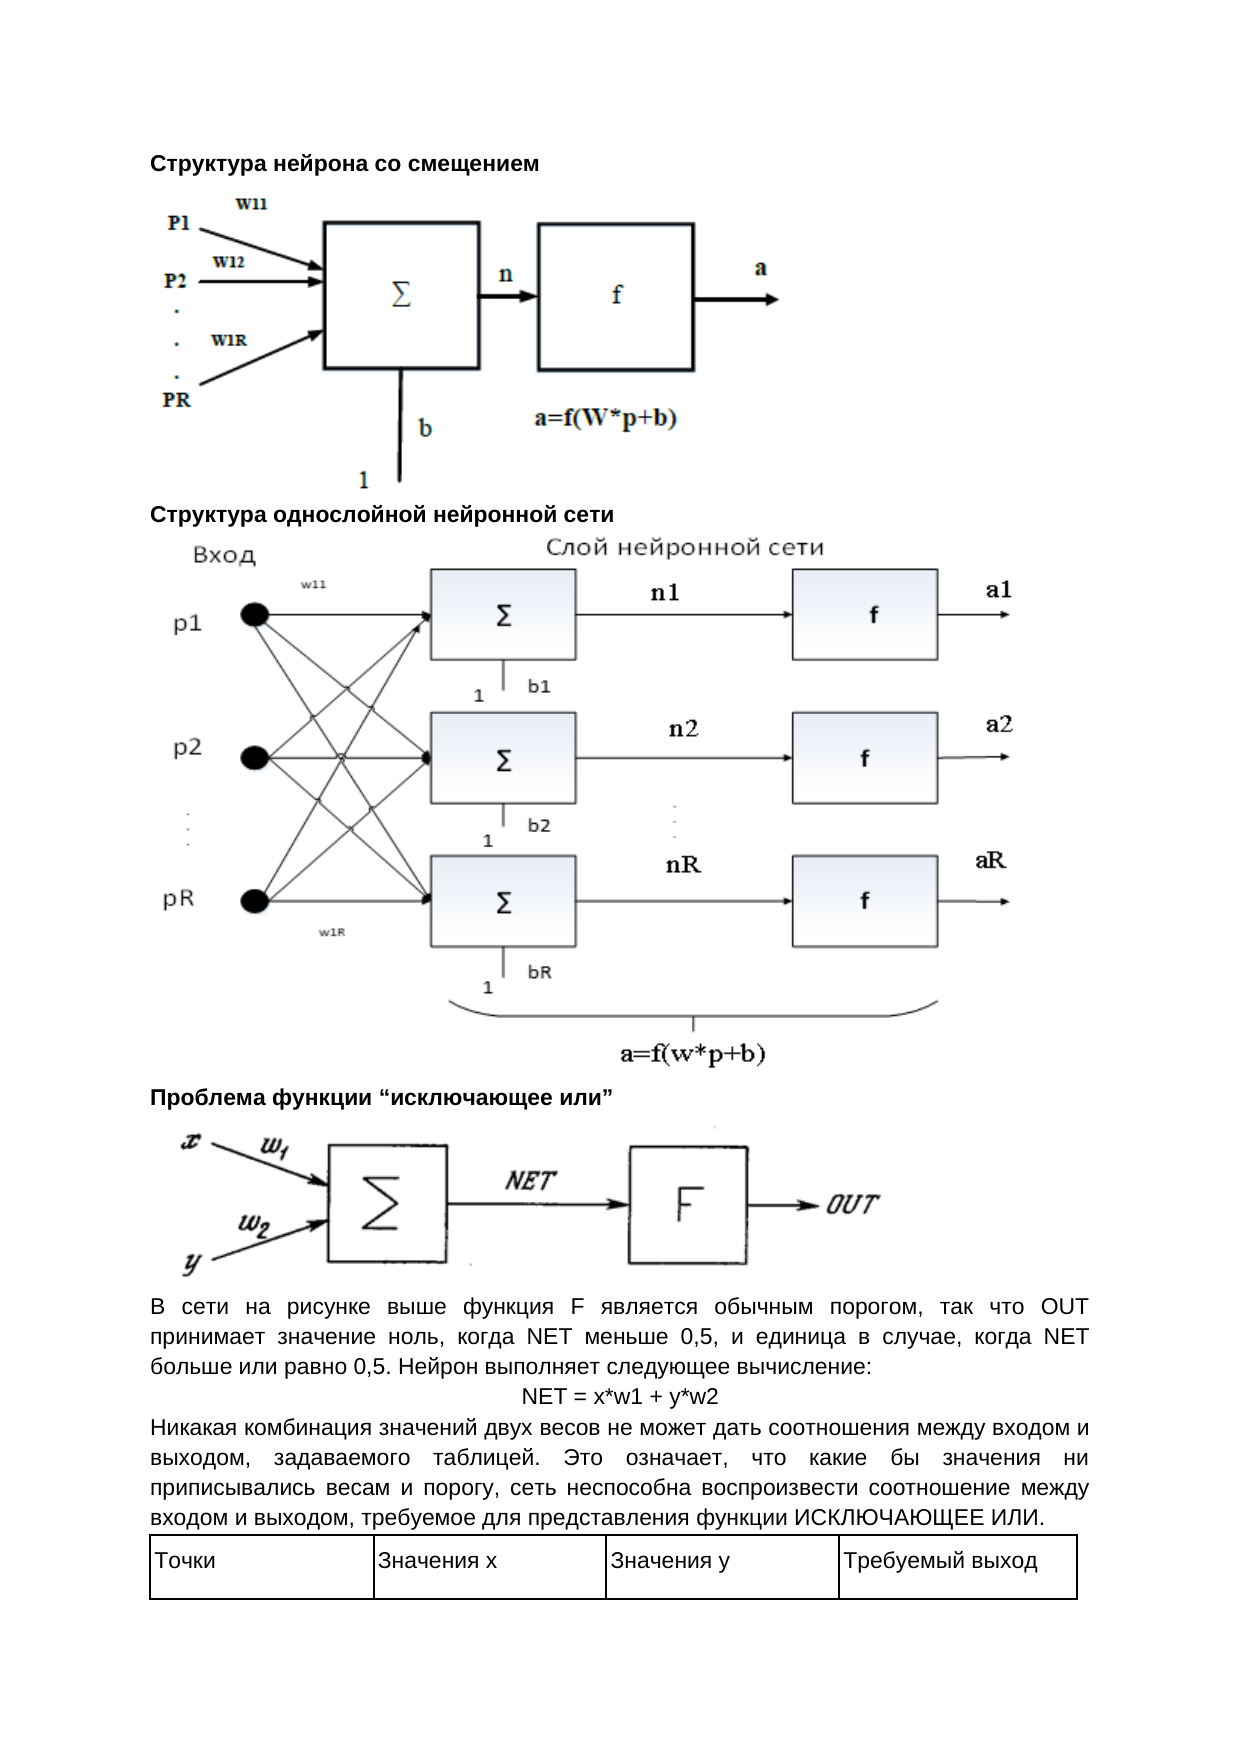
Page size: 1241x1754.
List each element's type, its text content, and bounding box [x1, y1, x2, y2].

text NET = x*w1 + y*w2 [150, 1383, 1090, 1409]
picture [150, 1113, 911, 1289]
text Структура нейрона со смещением [150, 150, 1090, 176]
text Никакая комбинация значений двух весов не может дать соотношения между входом и выходом, задаваемого таблицей. Это означает, что какие бы значения ни приписывались весам и порогу, сеть неспособна воспроизвести соотношение между входом и выходом, требуемое для представления функции ИСКЛЮЧАЮЩЕЕ ИЛИ. [150, 1413, 1090, 1530]
text Структура однослойной нейронной сети [150, 501, 1090, 528]
picture [150, 531, 1031, 1080]
table_header Значения х [375, 1536, 605, 1598]
text В сети на рисунке выше функция F является обычным порогом, так что OUT принимает значение ноль, когда NET меньше 0,5, и единица в случае, когда NET больше или равно 0,5. Нейрон выполняет следующее вычисление: [150, 1293, 1090, 1379]
table_header Требуемый выход [840, 1536, 1076, 1598]
table_header Точки [151, 1536, 373, 1598]
text Проблема функции “исключающее или” [150, 1083, 1090, 1110]
table_header Значения у [607, 1536, 838, 1598]
picture [150, 180, 800, 498]
